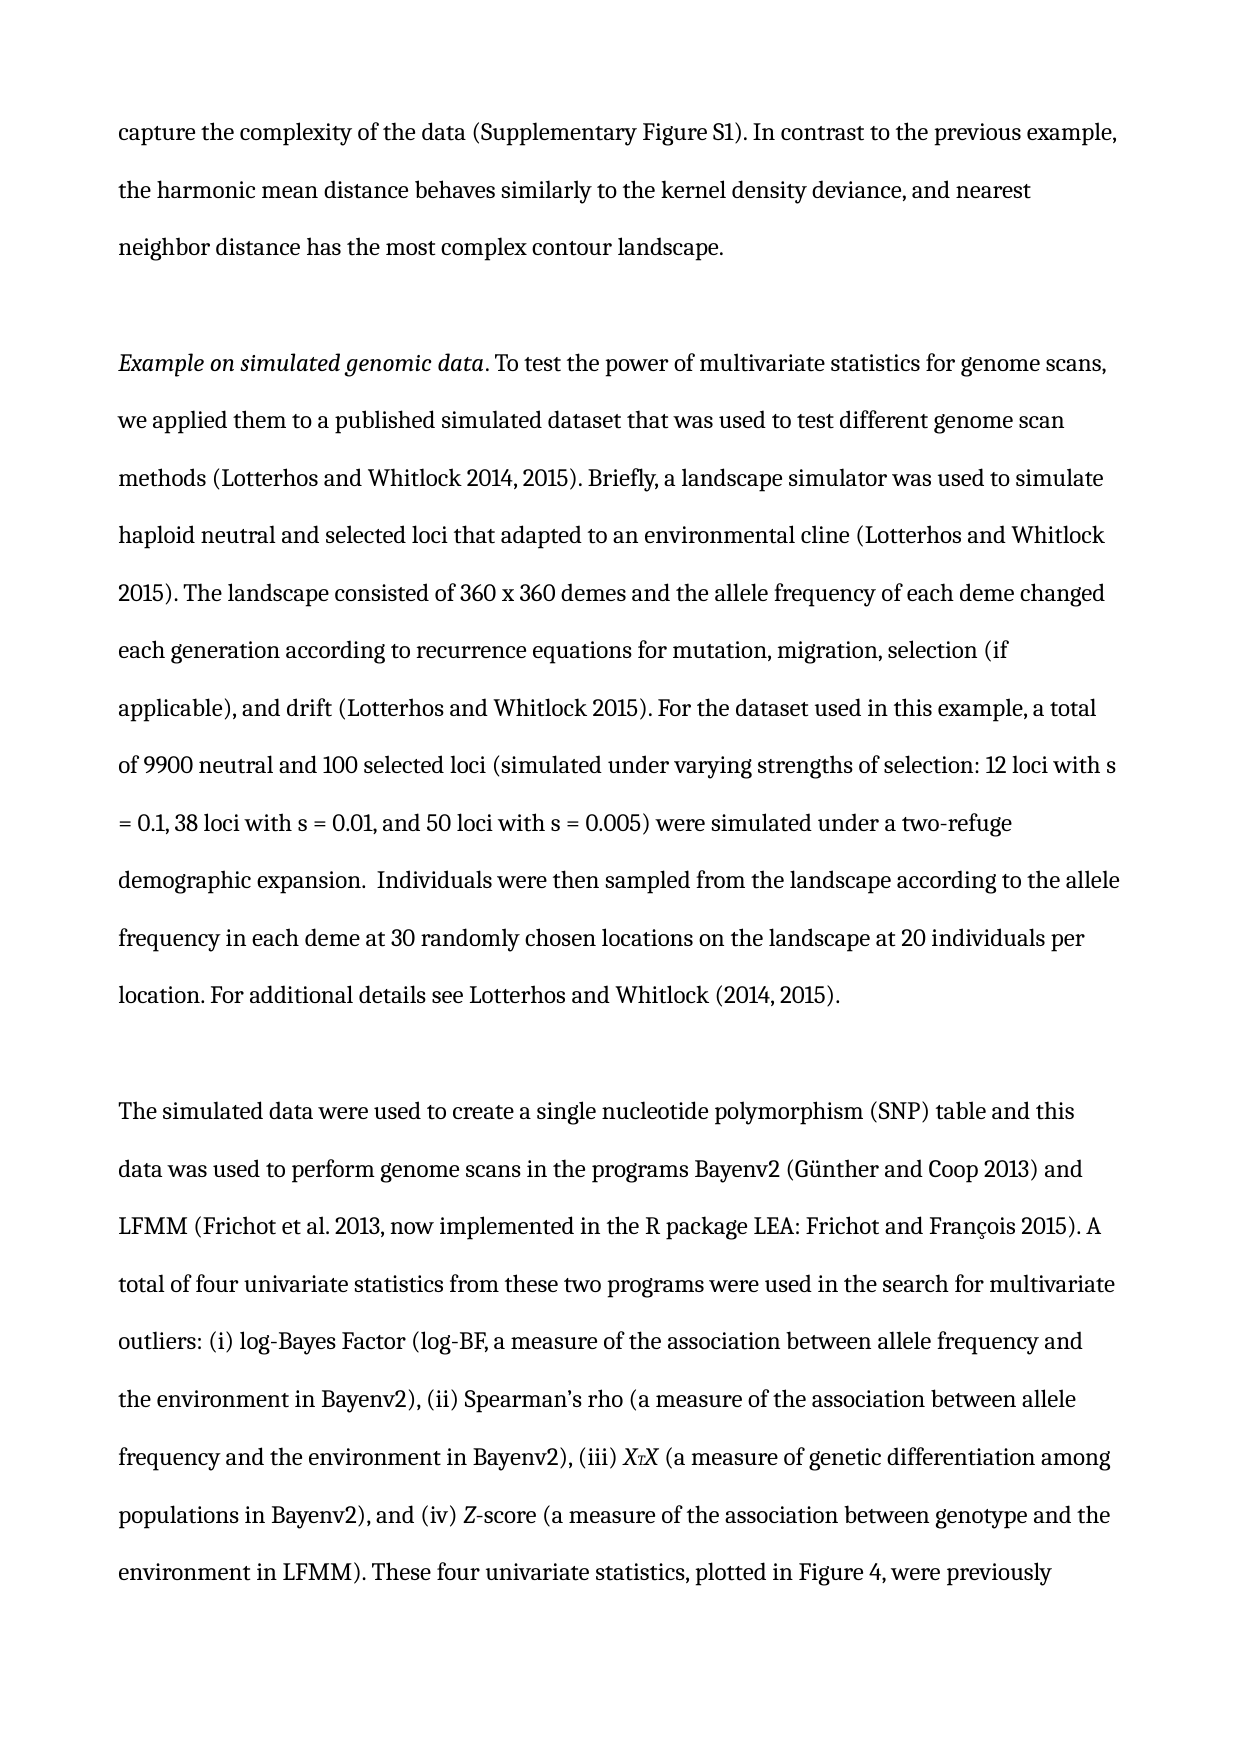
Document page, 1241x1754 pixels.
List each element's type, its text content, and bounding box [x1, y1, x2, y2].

text Example on simulated genomic data. To test the power of multivariate statistics for genome scans, we applied them to a published simulated dataset that was used to test different genome scan methods (Lotterhos and Whitlock 2014, 2015). Briefly, a landscape simulator was used to simulate haploid neutral and selected loci that adapted to an environmental cline (Lotterhos and Whitlock 2015). The landscape consisted of 360 x 360 demes and the allele frequency of each deme changed each generation according to recurrence equations for mutation, migration, selection (if applicable), and drift (Lotterhos and Whitlock 2015). For the dataset used in this example, a total of 9900 neutral and 100 selected loci (simulated under varying strengths of selection: 12 loci with s = 0.1, 38 loci with s = 0.01, and 50 loci with s = 0.005) were simulated under a two-refuge demographic expansion. Individuals were then sampled from the landscape according to the allele frequency in each deme at 30 randomly chosen locations on the landscape at 20 individuals per location. For additional details see Lotterhos and Whitlock (2014, 2015). [118, 349, 1122, 1010]
text The simulated data were used to create a single nucleotide polymorphism (SNP) table and this data was used to perform genome scans in the programs Bayenv2 (Günther and Coop 2013) and LFMM (Frichot et al. 2013, now implemented in the R package LEA: Frichot and François 2015). A total of four univariate statistics from these two programs were used in the search for multivariate outliers: (i) log-Bayes Factor (log-BF, a measure of the association between allele frequency and the environment in Bayenv2), (ii) Spearman’s rho (a measure of the association between allele frequency and the environment in Bayenv2), (iii) XTX (a measure of genetic differentiation among populations in Bayenv2), and (iv) Z-score (a measure of the association between genotype and the environment in LFMM). These four univariate statistics, plotted in Figure 4, were previously [118, 1097, 1122, 1587]
text capture the complexity of the data (Supplementary Figure S1). In contrast to the previous example, the harmonic mean distance behaves similarly to the kernel density deviance, and nearest neighbor distance has the most complex contour landscape. [118, 118, 1122, 262]
